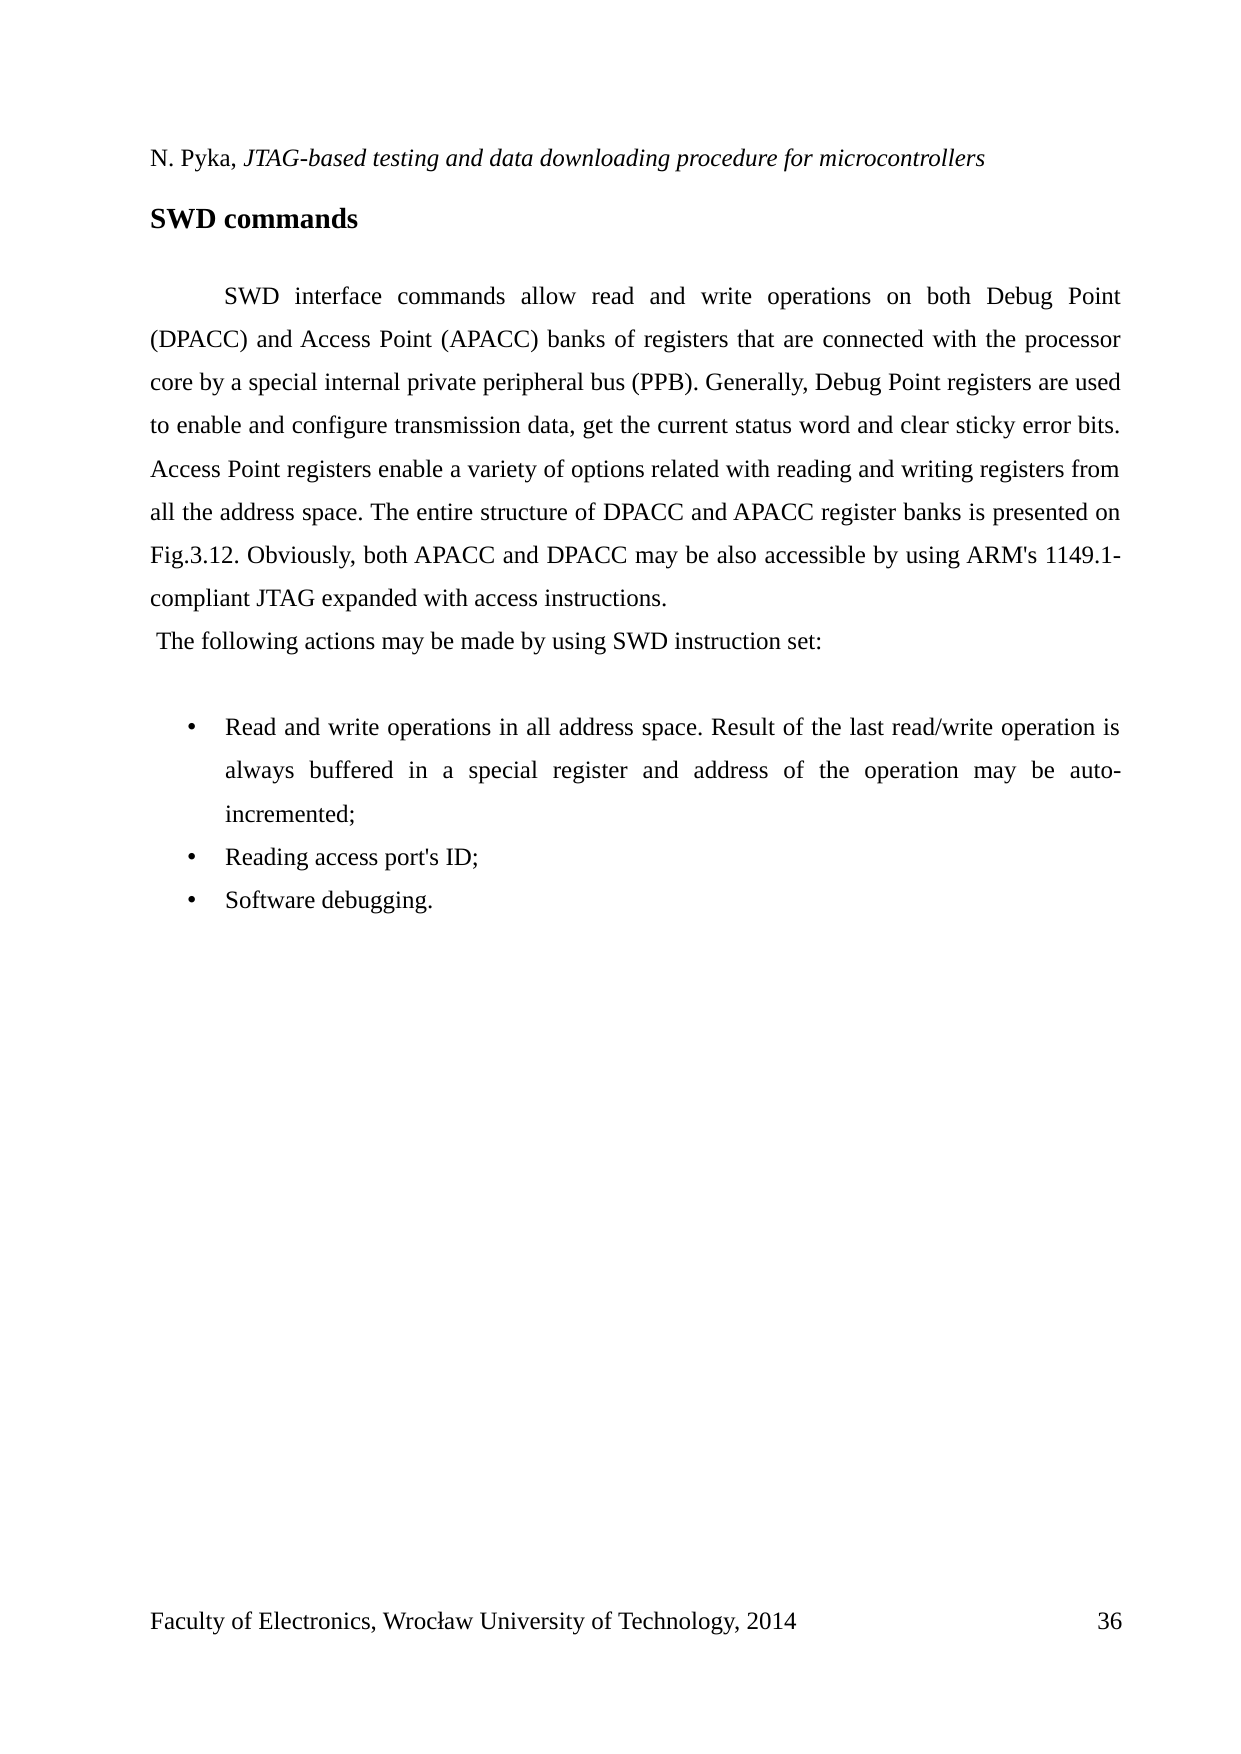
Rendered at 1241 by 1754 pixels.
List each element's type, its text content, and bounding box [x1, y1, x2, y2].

text The following actions may be made by using SWD instruction set: [150, 626, 1122, 655]
list Reading access port's ID; [187, 842, 1122, 871]
list Software debugging. [187, 885, 1122, 914]
subtitle SWD commands [150, 201, 1122, 235]
list Read and write operations in all address space. Result of the last read/write operation is always buffered in a special register and address of the operation may be auto-incremented; [187, 712, 1122, 827]
text SWD interface commands allow read and write operations on both Debug Point (DPACC) and Access Point (APACC) banks of registers that are connected with the processor core by a special internal private peripheral bus (PPB). Generally, Debug Point registers are used to enable and configure transmission data, get the current status word and clear sticky error bits. Access Point registers enable a variety of options related with reading and writing registers from all the address space. The entire structure of DPACC and APACC register banks is presented on Fig.3.12. Obviously, both APACC and DPACC may be also accessible by using ARM's 1149.1-compliant JTAG expanded with access instructions. [150, 281, 1122, 612]
